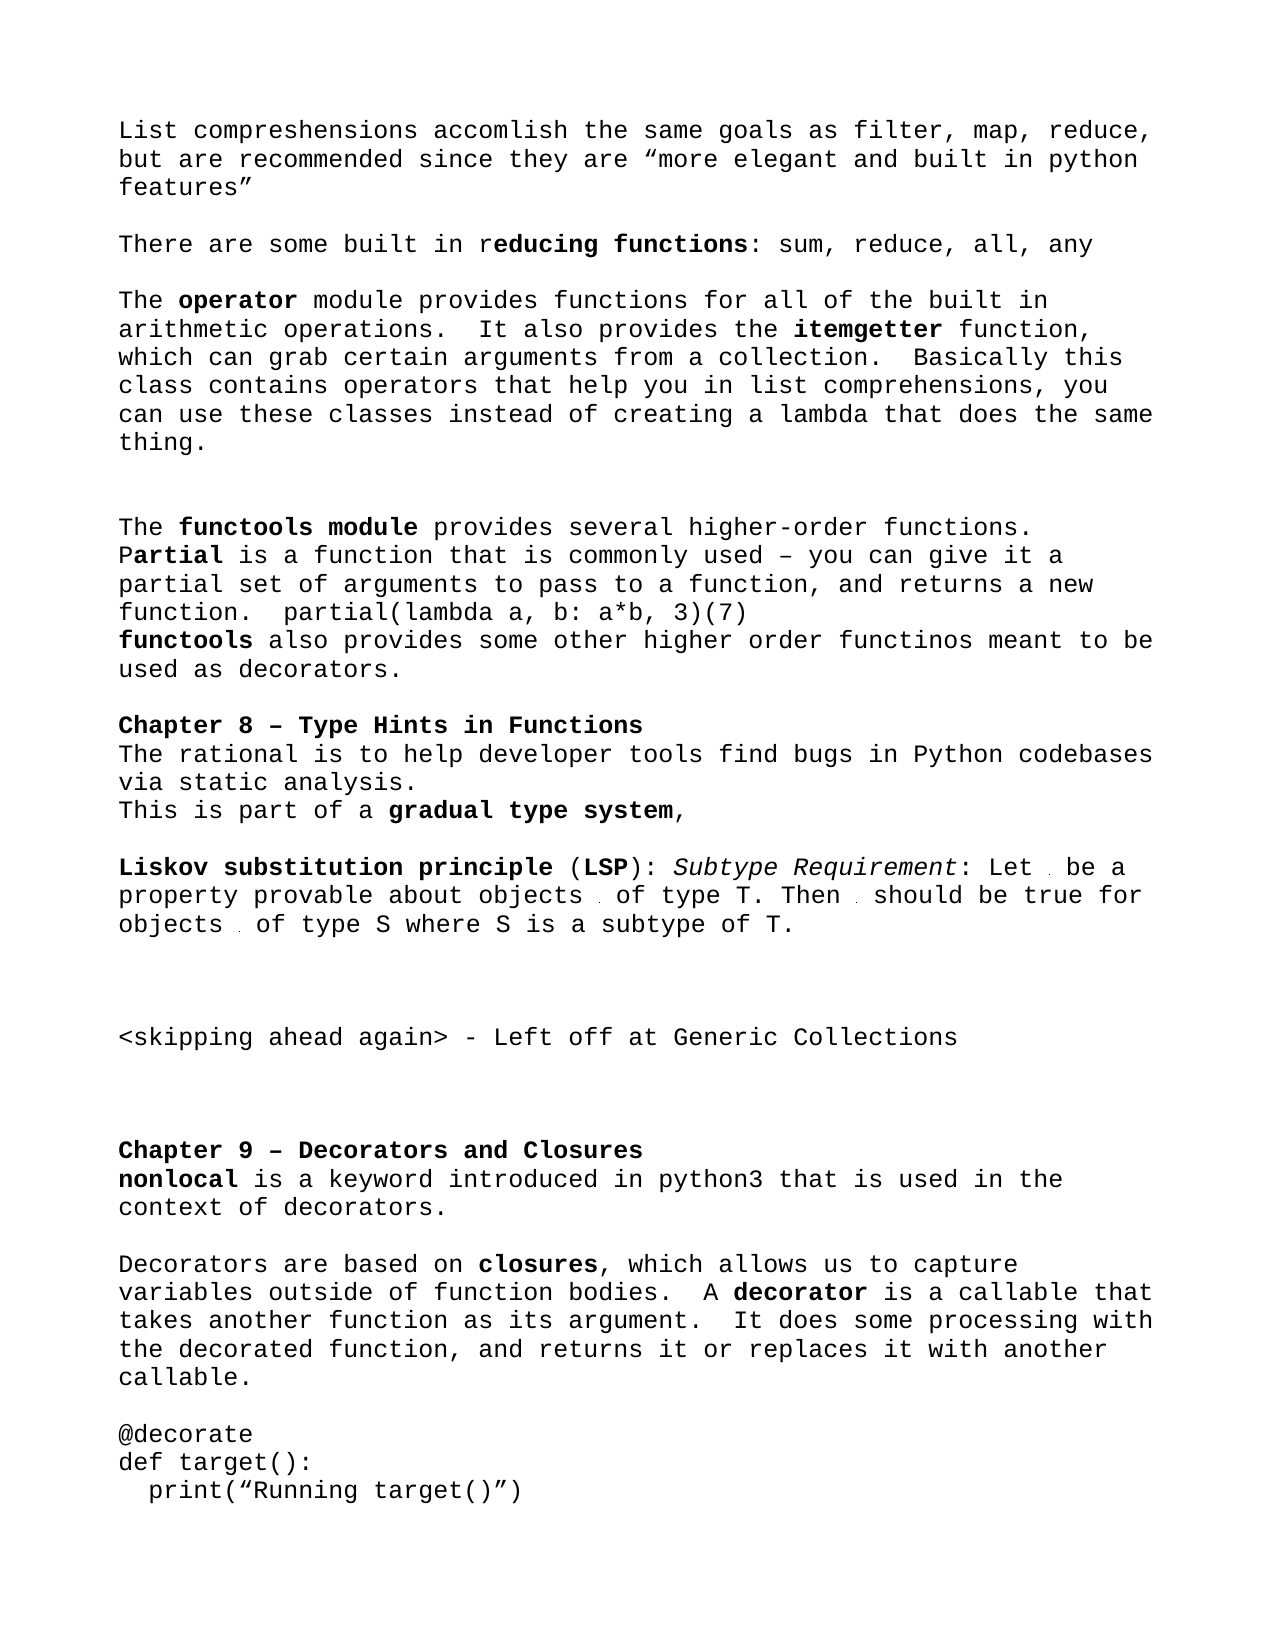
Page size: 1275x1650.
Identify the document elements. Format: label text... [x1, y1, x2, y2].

text Chapter 8 – Type Hints in Functions [118, 713, 1157, 741]
text print(“Running target()”) [118, 1478, 1157, 1506]
text @decorate [118, 1421, 1157, 1450]
text Chapter 9 – Decorators and Closures [118, 1138, 1157, 1166]
text def target(): [118, 1450, 1157, 1478]
text The functools module provides several higher-order functions. Partial is a function that is commonly used – you can give it a partial set of arguments to pass to a function, and returns a new function. partial(lambda a, b: a*b, 3)(7) [118, 515, 1157, 628]
text There are some built in reducing functions: sum, reduce, all, any [118, 231, 1157, 260]
text List compreshensions accomlish the same goals as filter, map, reduce, but are recommended since they are “more elegant and built in python features” [118, 118, 1157, 203]
text functools also provides some other higher order functinos meant to be used as decorators. [118, 628, 1157, 685]
text Liskov substitution principle (LSP): Subtype Requirement: Let be a property provable about objects of type T. Then should be true for objects of type S where S is a subtype of T. [118, 855, 1157, 940]
text The rational is to help developer tools find bugs in Python codebases via static analysis. [118, 741, 1157, 798]
text Decorators are based on closures, which allows us to capture variables outside of function bodies. A decorator is a callable that takes another function as its argument. It does some processing with the decorated function, and returns it or replaces it with another callable. [118, 1251, 1157, 1393]
text This is part of a gradual type system, [118, 798, 1157, 826]
text The operator module provides functions for all of the built in arithmetic operations. It also provides the itemgetter function, which can grab certain arguments from a collection. Basically this class contains operators that help you in list comprehensions, you can use these classes instead of creating a lambda that does the same thing. [118, 288, 1157, 458]
text nonlocal is a keyword introduced in python3 that is used in the context of decorators. [118, 1166, 1157, 1223]
text <skipping ahead again> - Left off at Generic Collections [118, 1025, 1157, 1053]
